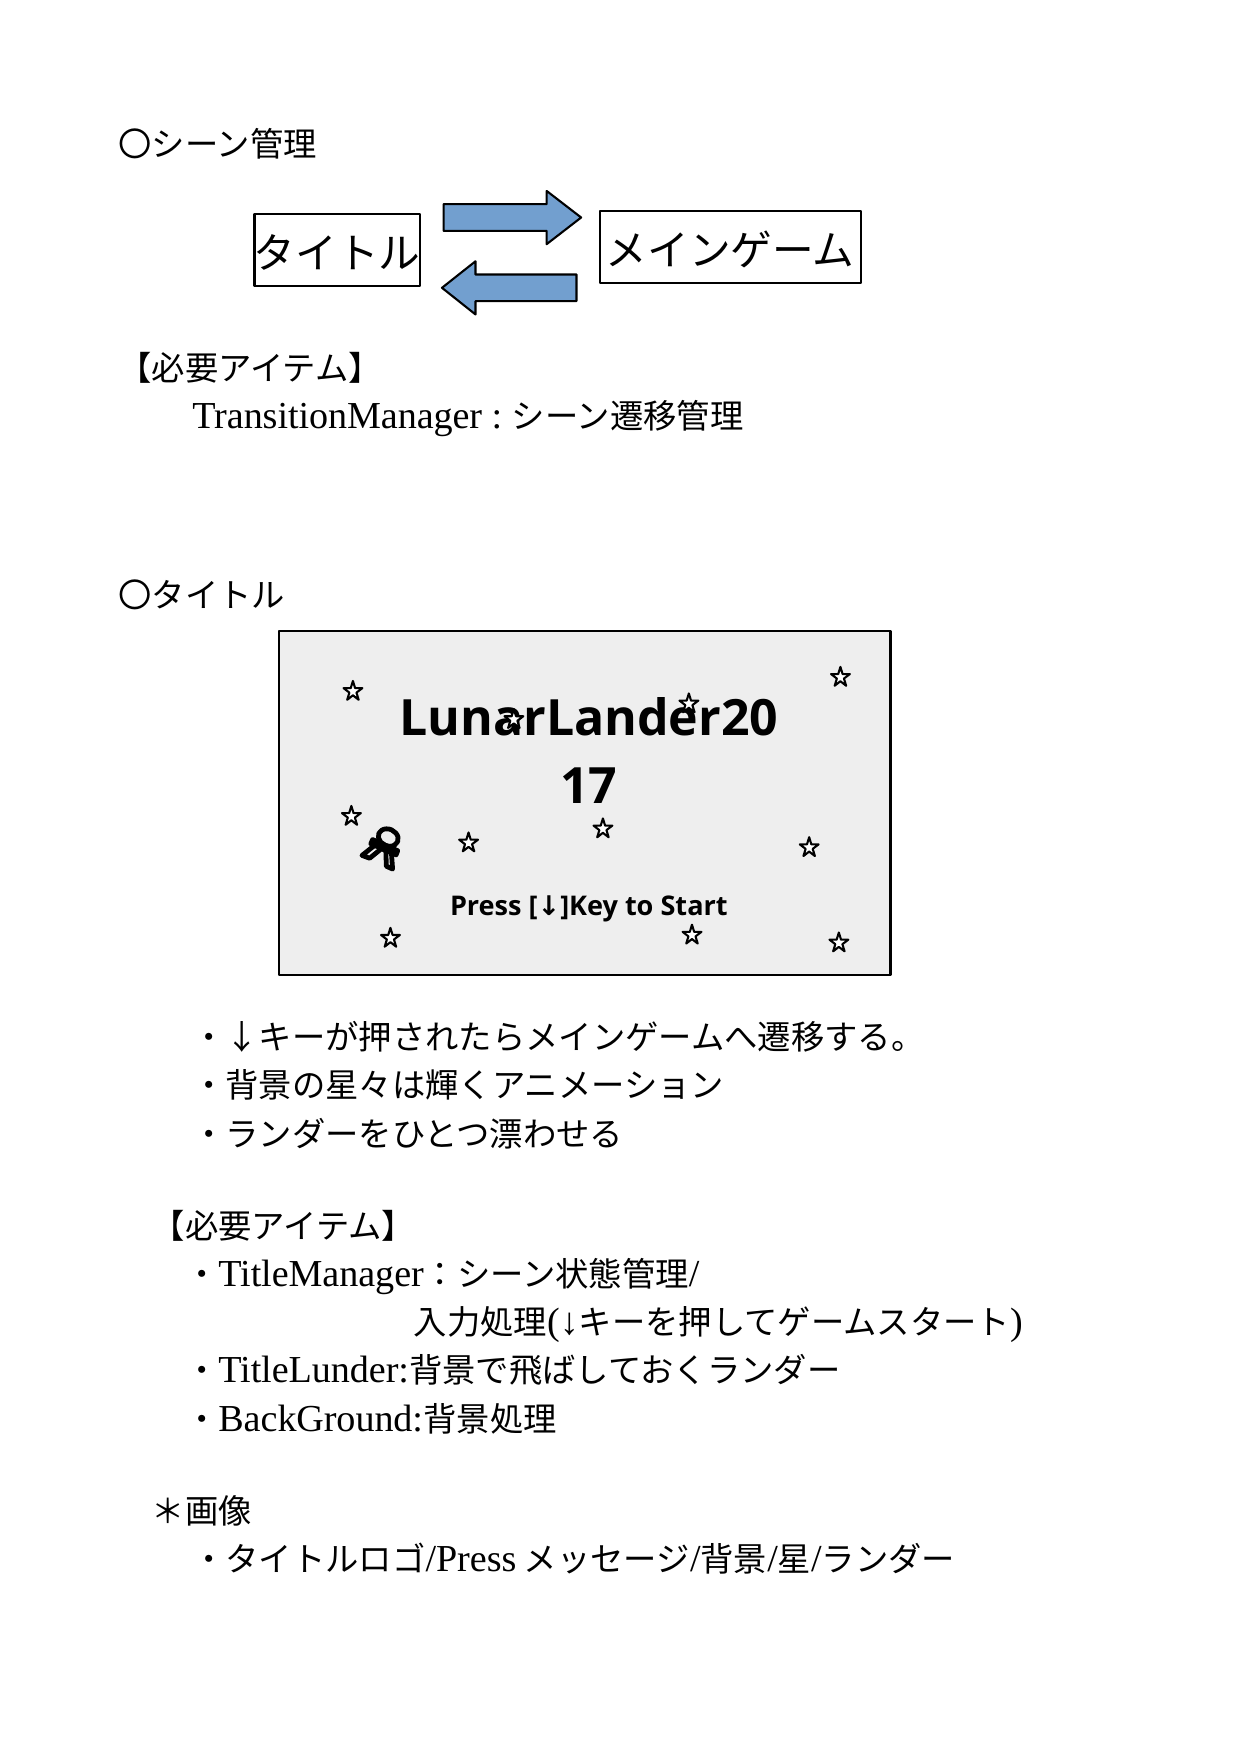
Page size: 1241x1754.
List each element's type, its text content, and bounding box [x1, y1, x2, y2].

text ・BackGround:背景処理 [118, 1392, 1122, 1441]
text 入力処理(↓キーを押してゲームスタート) [118, 1296, 1122, 1344]
text ・ランダーをひとつ漂わせる [118, 1107, 1122, 1156]
text 〇シーン管理 [118, 118, 1122, 166]
text TransitionManager : シーン遷移管理 [118, 389, 1122, 438]
text 【必要アイテム】 [118, 1199, 1122, 1248]
text ・TitleManager：シーン状態管理/ [118, 1248, 1122, 1296]
text ・TitleLunder:背景で飛ばしておくランダー [118, 1344, 1122, 1392]
text ・タイトルロゴ/Pressメッセージ/背景/星/ランダー [118, 1533, 1122, 1581]
text 【必要アイテム】 [118, 341, 1122, 389]
text ・背景の星々は輝くアニメーション [118, 1059, 1122, 1107]
text ・↓キーが押されたらメインゲームへ遷移する。 [118, 1011, 1122, 1059]
text 〇タイトル [118, 569, 1122, 617]
text ＊画像 [118, 1484, 1122, 1533]
